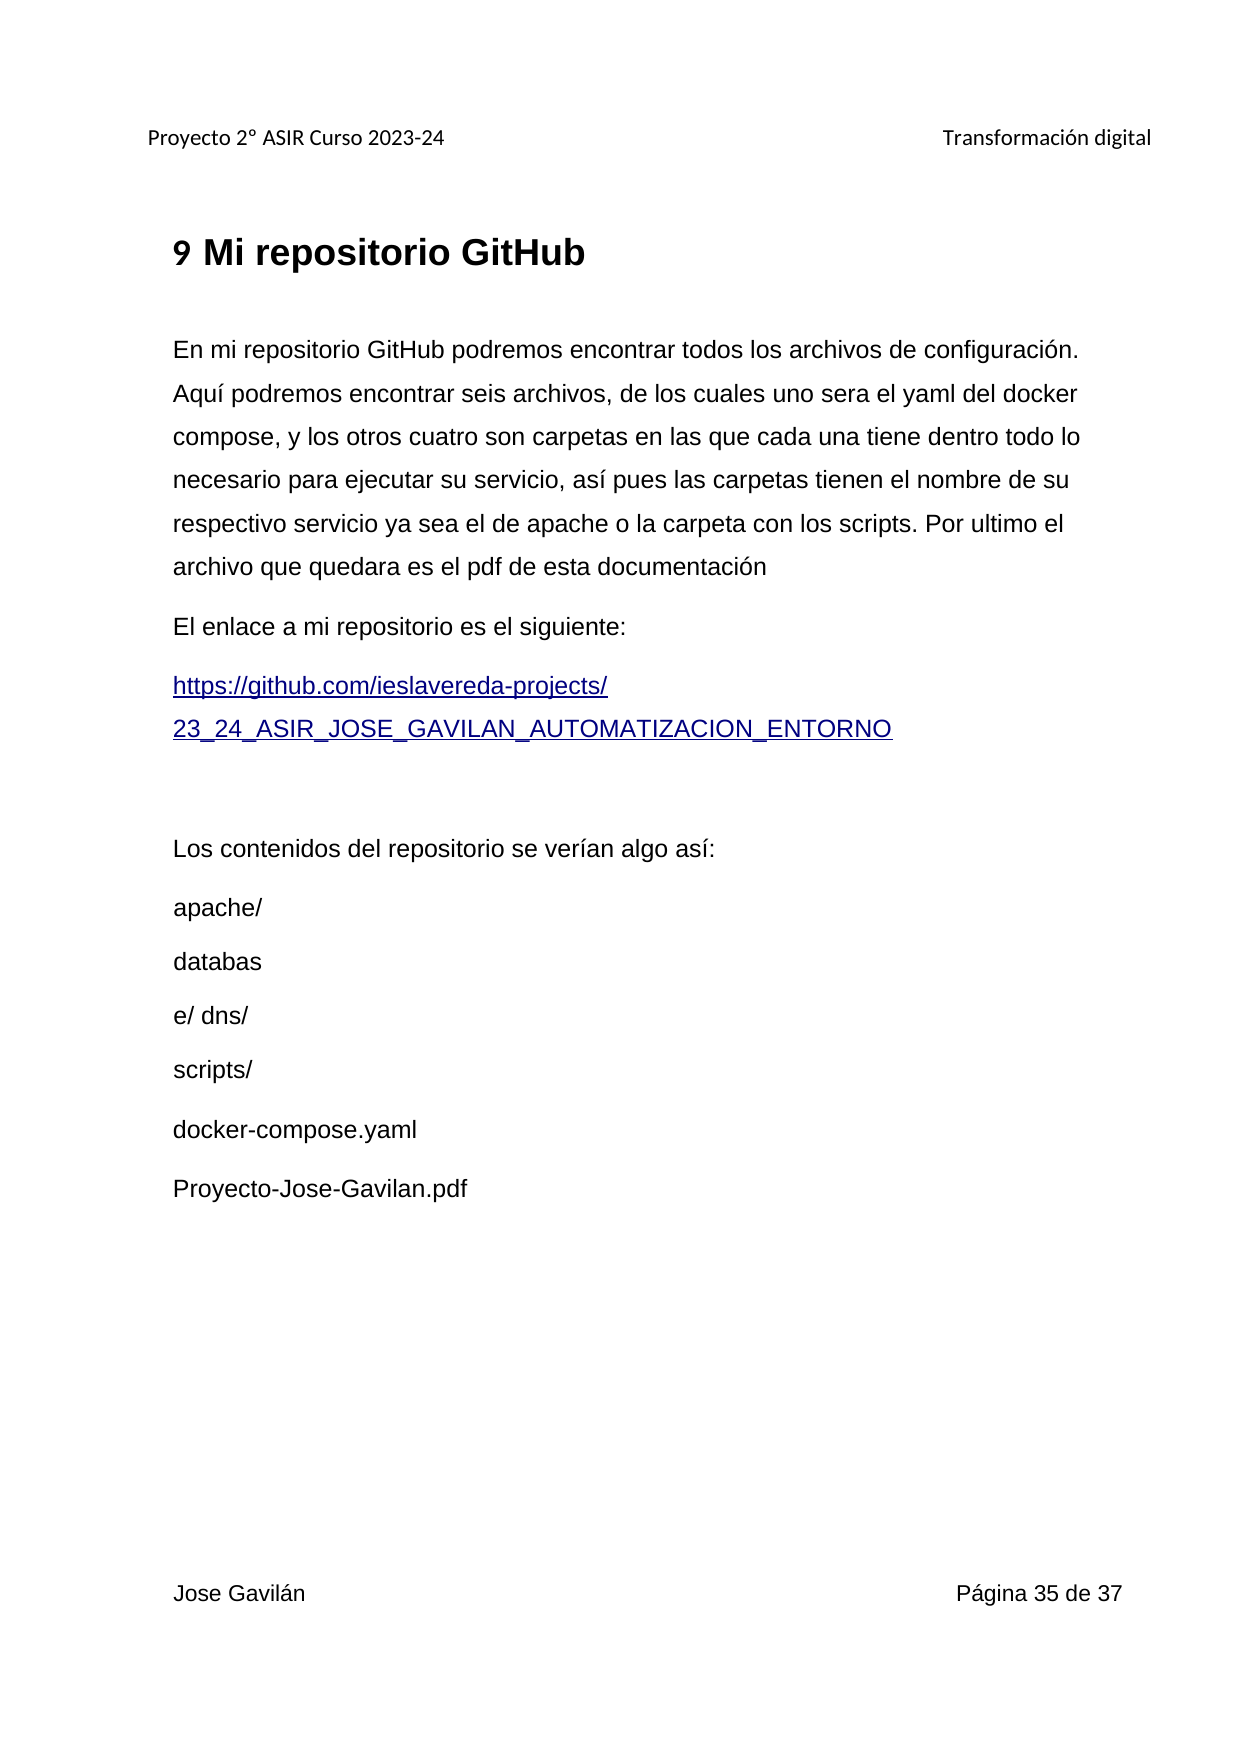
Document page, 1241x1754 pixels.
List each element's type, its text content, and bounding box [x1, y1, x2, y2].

text En mi repositorio GitHub podremos encontrar todos los archivos de configuración. Aquí podremos encontrar seis archivos, de los cuales uno sera el yaml del docker compose, y los otros cuatro son carpetas en las que cada una tiene dentro todo lo necesario para ejecutar su servicio, así pues las carpetas tienen el nombre de su respectivo servicio ya sea el de apache o la carpeta con los scripts. Por ultimo el archivo que quedara es el pdf de esta documentación [173, 335, 1092, 581]
text apache/ database/ dns/ scripts/ [173, 893, 274, 1084]
text Proyecto-Jose-Gavilan.pdf [173, 1174, 1092, 1203]
text El enlace a mi repositorio es el siguiente: [173, 612, 1092, 641]
text docker-compose.yaml [173, 1114, 1092, 1143]
text 23_24_ASIR_JOSE_GAVILAN_AUTOMATIZACION_ENTORNO [173, 714, 1093, 743]
text https://github.com/ieslavereda-projects/ [173, 671, 1093, 700]
text Los contenidos del repositorio se verían algo así: [173, 834, 1092, 862]
subtitle Mi repositorio GitHub [172, 229, 1093, 274]
